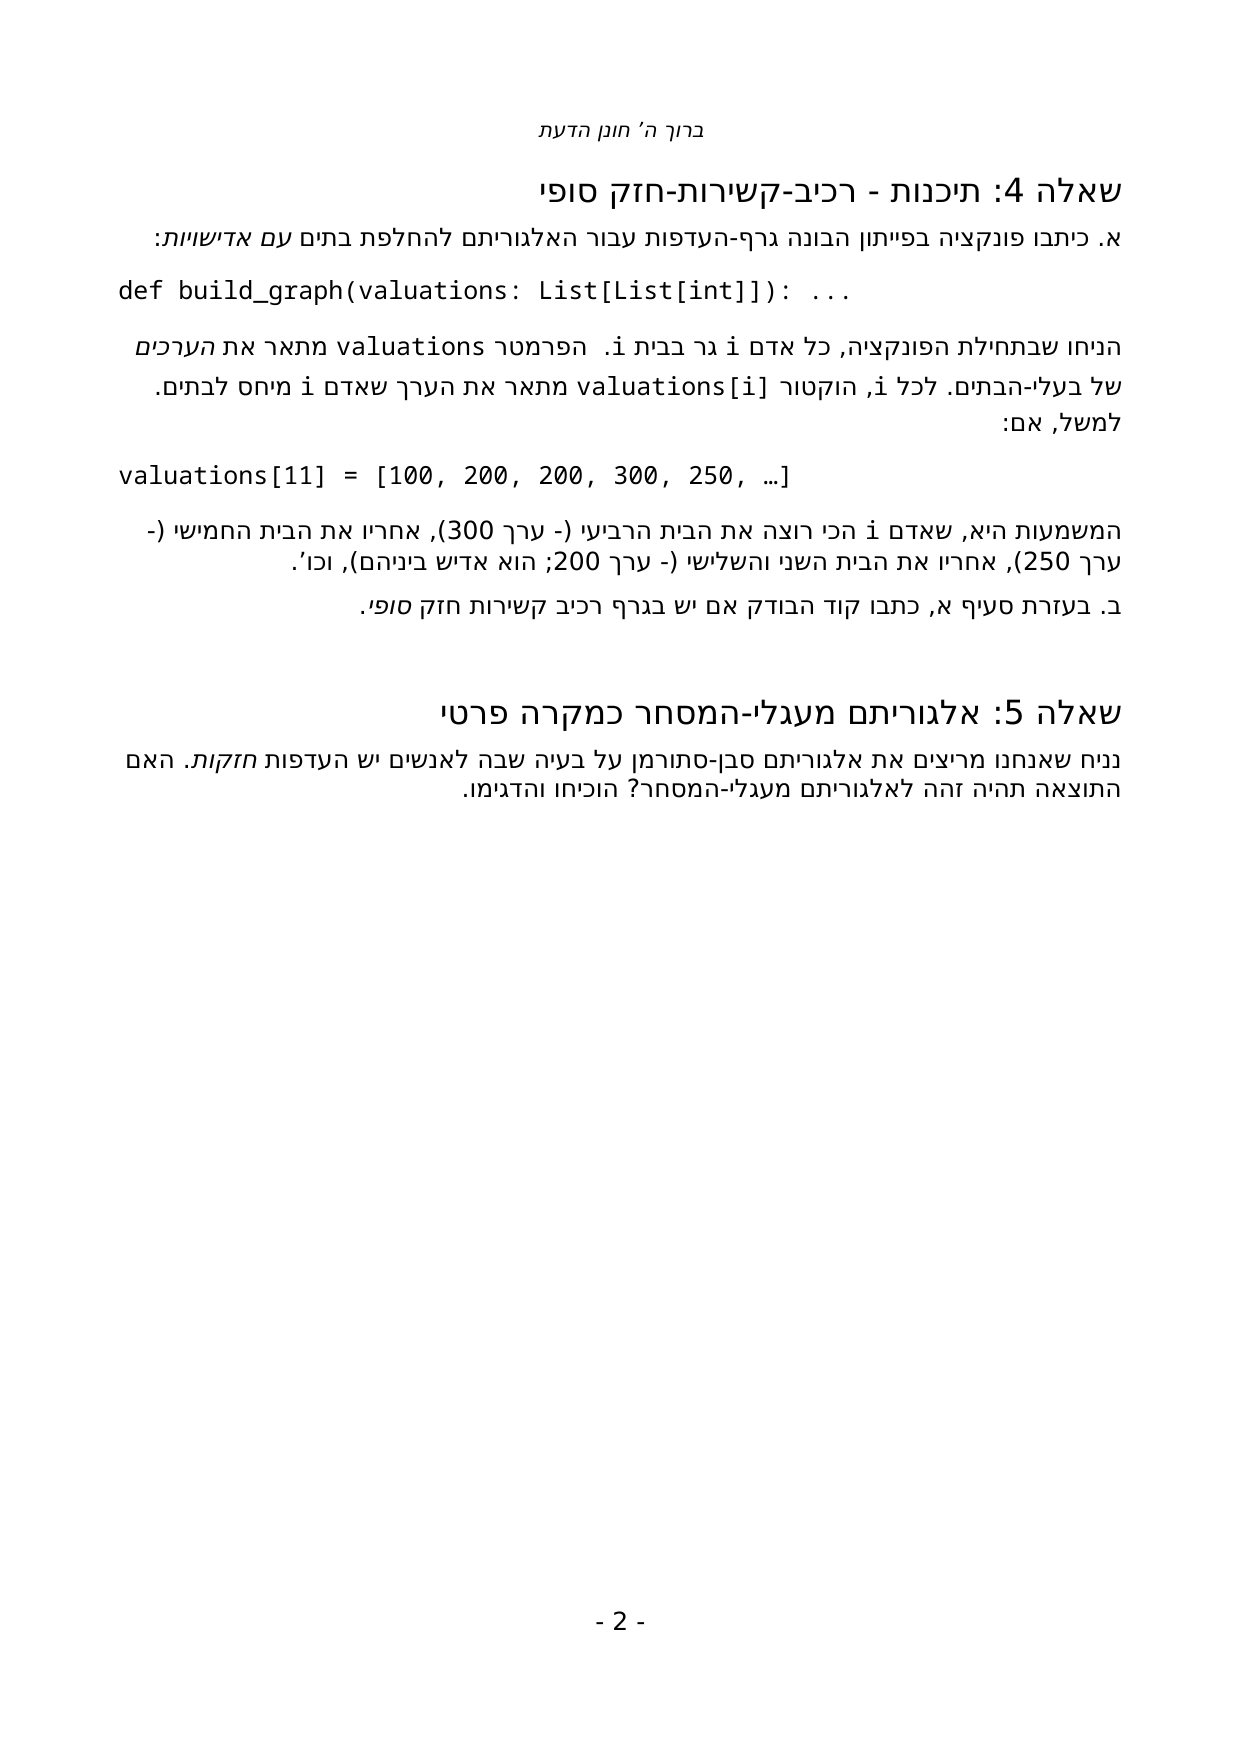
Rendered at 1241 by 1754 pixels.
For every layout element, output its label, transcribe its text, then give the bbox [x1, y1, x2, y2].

text def build_graph(valuations: List[List[int]]): ... [118, 273, 1122, 307]
text ב. בעזרת סעיף א, כתבו קוד הבודק אם יש בגרף רכיב קשירות חזק סופי. [118, 591, 1122, 620]
text הניחו שבתחילת הפונקציה, כל אדם i גר בבית i. הפרמטר valuations מתאר את הערכים של בעלי-הבתים. לכל i, הוקטור valuations[i] מתאר את הערך שאדם i מיחס לבתים. למשל, אם: [118, 328, 1122, 437]
text valuations[11] = [100, 200, 200, 300, 250, …] [118, 458, 1122, 492]
text נניח שאנחנו מריצים את אלגוריתם סבן-סתורמן על בעיה שבה לאנשים יש העדפות חזקות. האם התוצאה תהיה זהה לאלגוריתם מעגלי-המסחר? הוכיחו והדגימו. [118, 745, 1122, 803]
subtitle שאלה 5: אלגוריתם מעגלי-המסחר כמקרה פרטי [118, 694, 1122, 732]
text המשמעות היא, שאדם i הכי רוצה את הבית הרביעי (- ערך 300), אחריו את הבית החמישי (- ערך 250), אחריו את הבית השני והשלישי (- ערך 200; הוא אדיש ביניהם), וכו’. [118, 513, 1122, 576]
subtitle שאלה 4: תיכנות - רכיב-קשירות-חזק סופי [118, 172, 1122, 211]
text א. כיתבו פונקציה בפייתון הבונה גרף-העדפות עבור האלגוריתם להחלפת בתים עם אדישויות: [118, 223, 1122, 252]
